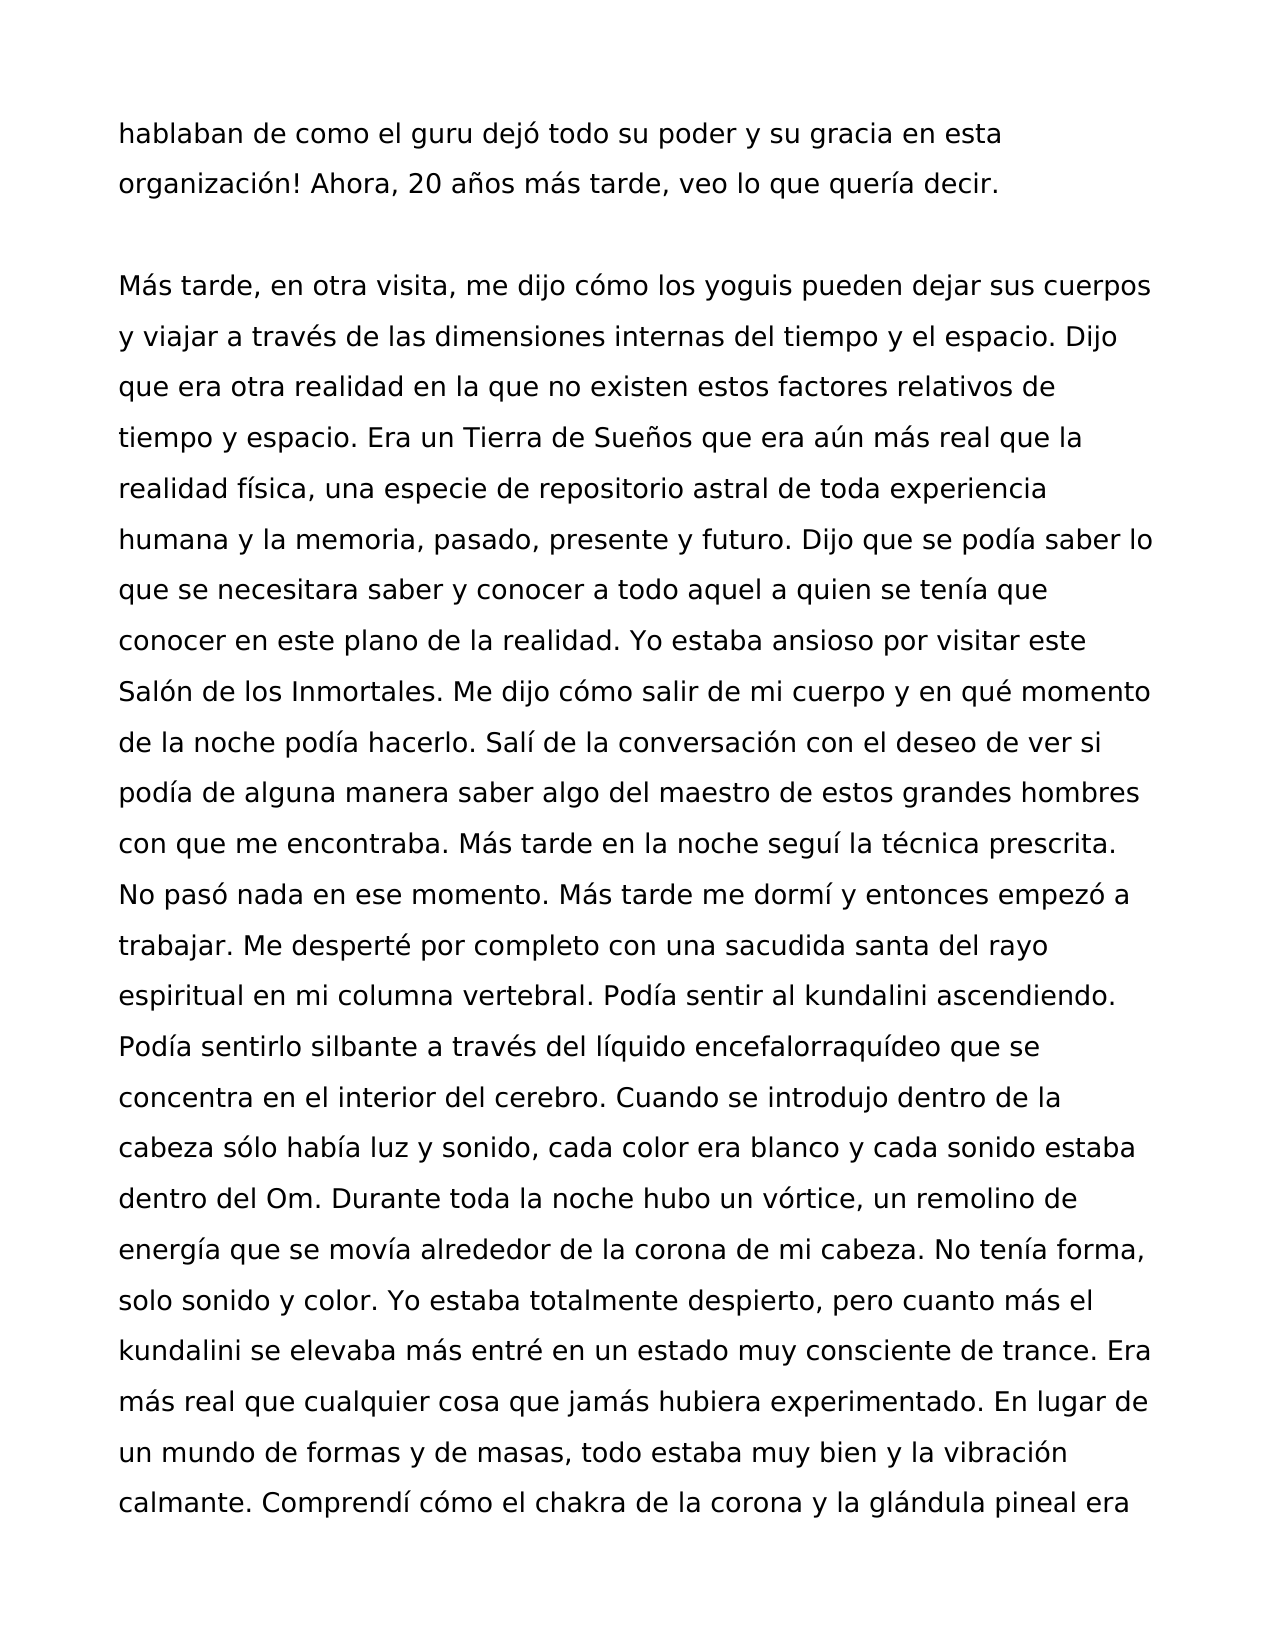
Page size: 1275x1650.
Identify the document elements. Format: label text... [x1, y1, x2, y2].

text hablaban de como el guru dejó todo su poder y su gracia en esta organización! Ahora, 20 años más tarde, veo lo que quería decir. Más tarde, en otra visita, me dijo cómo los yoguis pueden dejar sus cuerpos y viajar a través de las dimensiones internas del tiempo y el espacio. Dijo que era otra realidad en la que no existen estos factores relativos de tiempo y espacio. Era un Tierra de Sueños que era aún más real que la realidad física, una especie de repositorio astral de toda experiencia humana y la memoria, pasado, presente y futuro. Dijo que se podía saber lo que se necesitara saber y conocer a todo aquel a quien se tenía que conocer en este plano de la realidad. Yo estaba ansioso por visitar este Salón de los Inmortales. Me dijo cómo salir de mi cuerpo y en qué momento de la noche podía hacerlo. Salí de la conversación con el deseo de ver si podía de alguna manera saber algo del maestro de estos grandes hombres con que me encontraba. Más tarde en la noche seguí la técnica prescrita. No pasó nada en ese momento. Más tarde me dormí y entonces empezó a trabajar. Me desperté por completo con una sacudida santa del rayo espiritual en mi columna vertebral. Podía sentir al kundalini ascendiendo. Podía sentirlo silbante a través del líquido encefalorraquídeo que se concentra en el interior del cerebro. Cuando se introdujo dentro de la cabeza sólo había luz y sonido, cada color era blanco y cada sonido estaba dentro del Om. Durante toda la noche hubo un vórtice, un remolino de energía que se movía alrededor de la corona de mi cabeza. No tenía forma, solo sonido y color. Yo estaba totalmente despierto, pero cuanto más el kundalini se elevaba más entré en un estado muy consciente de trance. Era más real que cualquier cosa que jamás hubiera experimentado. En lugar de un mundo de formas y de masas, todo estaba muy bien y la vibración calmante. Comprendí cómo el chakra de la corona y la glándula pineal era [118, 118, 1157, 1519]
